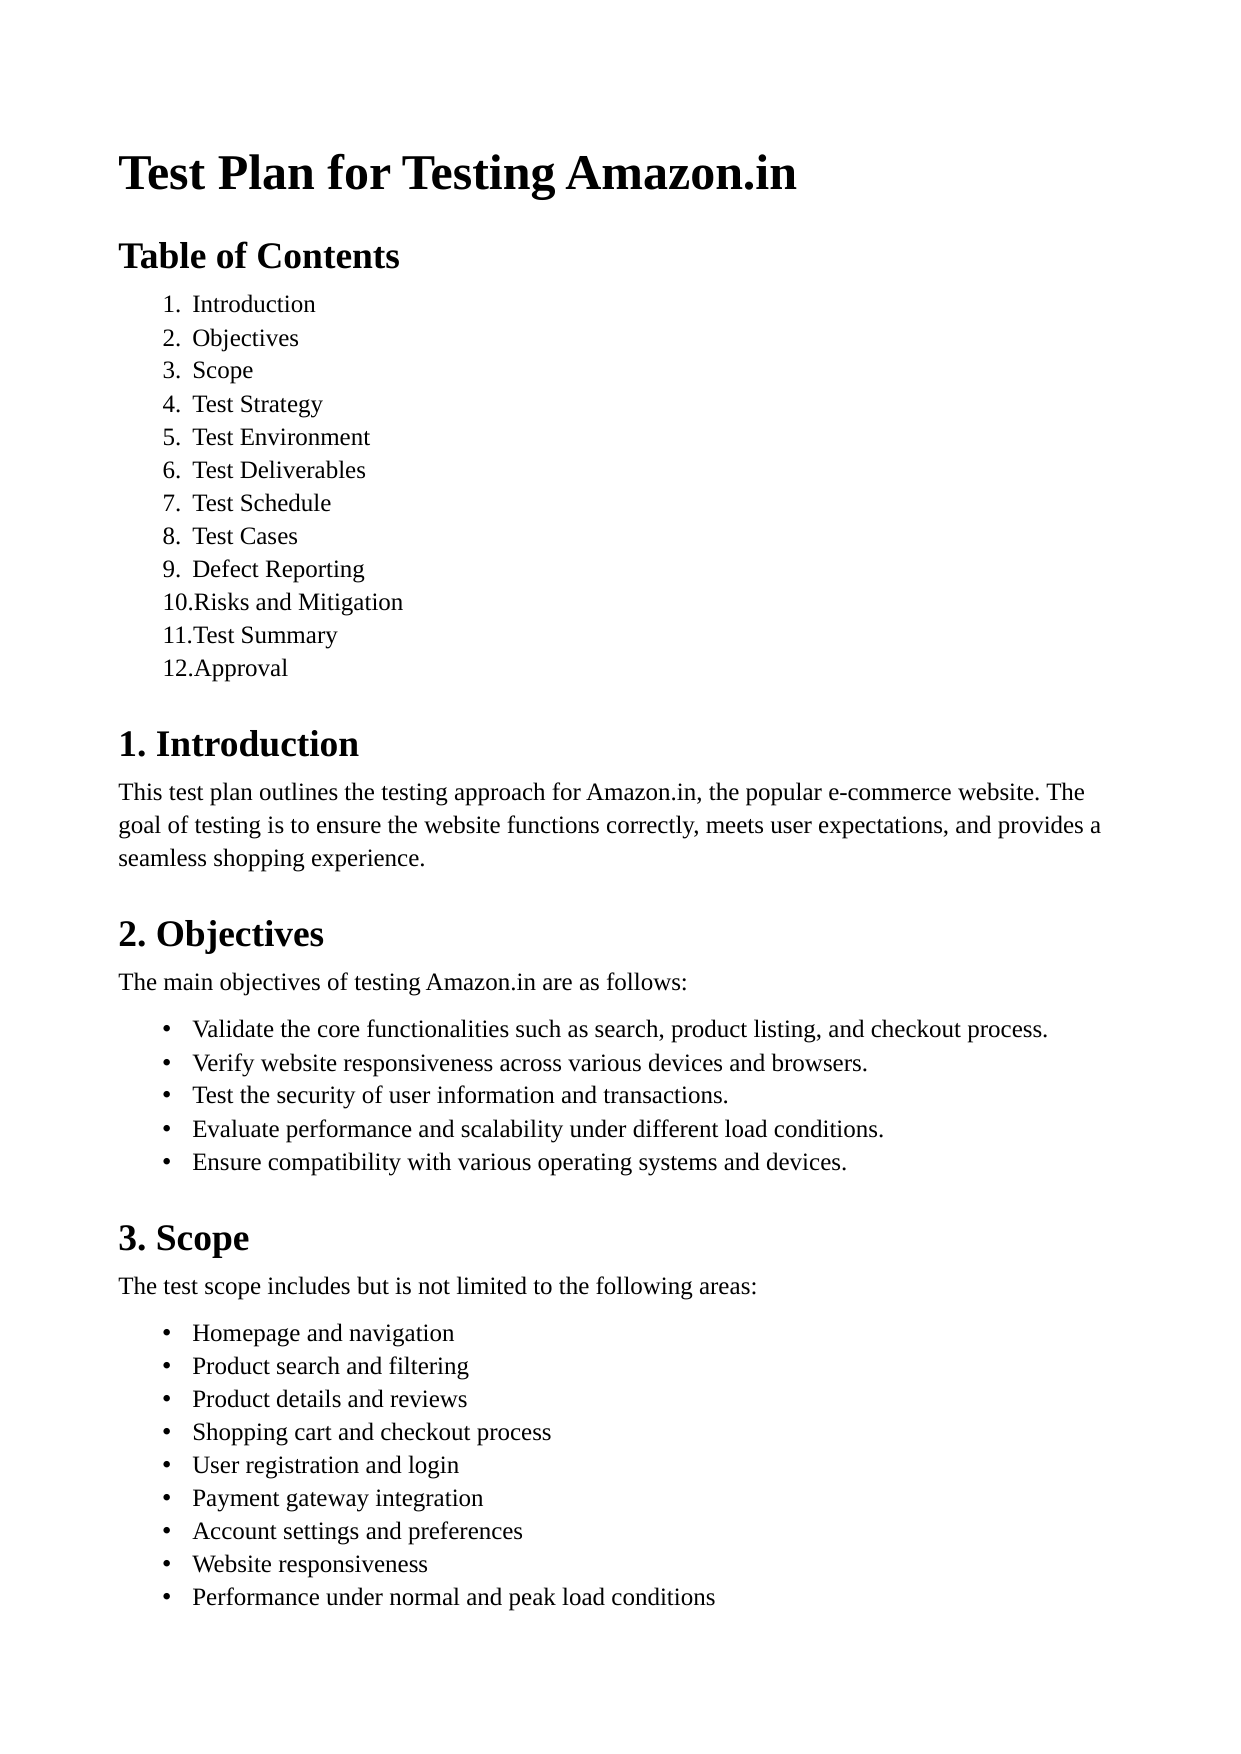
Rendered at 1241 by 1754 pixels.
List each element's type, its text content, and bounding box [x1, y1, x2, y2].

subtitle Table of Contents [118, 234, 1122, 277]
list Validate the core functionalities such as search, product listing, and checkout process. [162, 1014, 1122, 1043]
list Product details and reviews [162, 1384, 1122, 1413]
text The main objectives of testing Amazon.in are as follows: [118, 967, 1122, 996]
text This test plan outlines the testing approach for Amazon.in, the popular e-commerce website. The goal of testing is to ensure the website functions correctly, meets user expectations, and provides a seamless shopping experience. [118, 777, 1122, 872]
list Objectives [162, 323, 1122, 351]
list Test Deliverables [162, 455, 1122, 483]
subtitle 2. Objectives [118, 911, 1122, 954]
list Homepage and navigation [162, 1318, 1122, 1347]
list Verify website responsiveness across various devices and browsers. [162, 1048, 1122, 1076]
list Risks and Mitigation [162, 587, 1122, 616]
list Test Environment [162, 422, 1122, 450]
list Defect Reporting [162, 554, 1122, 582]
list Performance under normal and peak load conditions [162, 1582, 1122, 1611]
list Website responsiveness [162, 1549, 1122, 1578]
list Test Summary [162, 620, 1122, 648]
text The test scope includes but is not limited to the following areas: [118, 1271, 1122, 1299]
list Account settings and preferences [162, 1516, 1122, 1545]
list Test Strategy [162, 389, 1122, 417]
list Test Cases [162, 521, 1122, 549]
list Product search and filtering [162, 1351, 1122, 1380]
list Test Schedule [162, 488, 1122, 516]
subtitle 1. Introduction [118, 721, 1122, 764]
list Scope [162, 356, 1122, 384]
list Ensure compatibility with various operating systems and devices. [162, 1147, 1122, 1175]
list Evaluate performance and scalability under different load conditions. [162, 1114, 1122, 1142]
list Shopping cart and checkout process [162, 1417, 1122, 1446]
list Test the security of user information and transactions. [162, 1081, 1122, 1109]
list Introduction [162, 289, 1122, 318]
subtitle 3. Scope [118, 1215, 1122, 1258]
list User registration and login [162, 1450, 1122, 1479]
subtitle Test Plan for Testing Amazon.in [118, 143, 1122, 201]
list Approval [162, 653, 1122, 682]
list Payment gateway integration [162, 1483, 1122, 1512]
